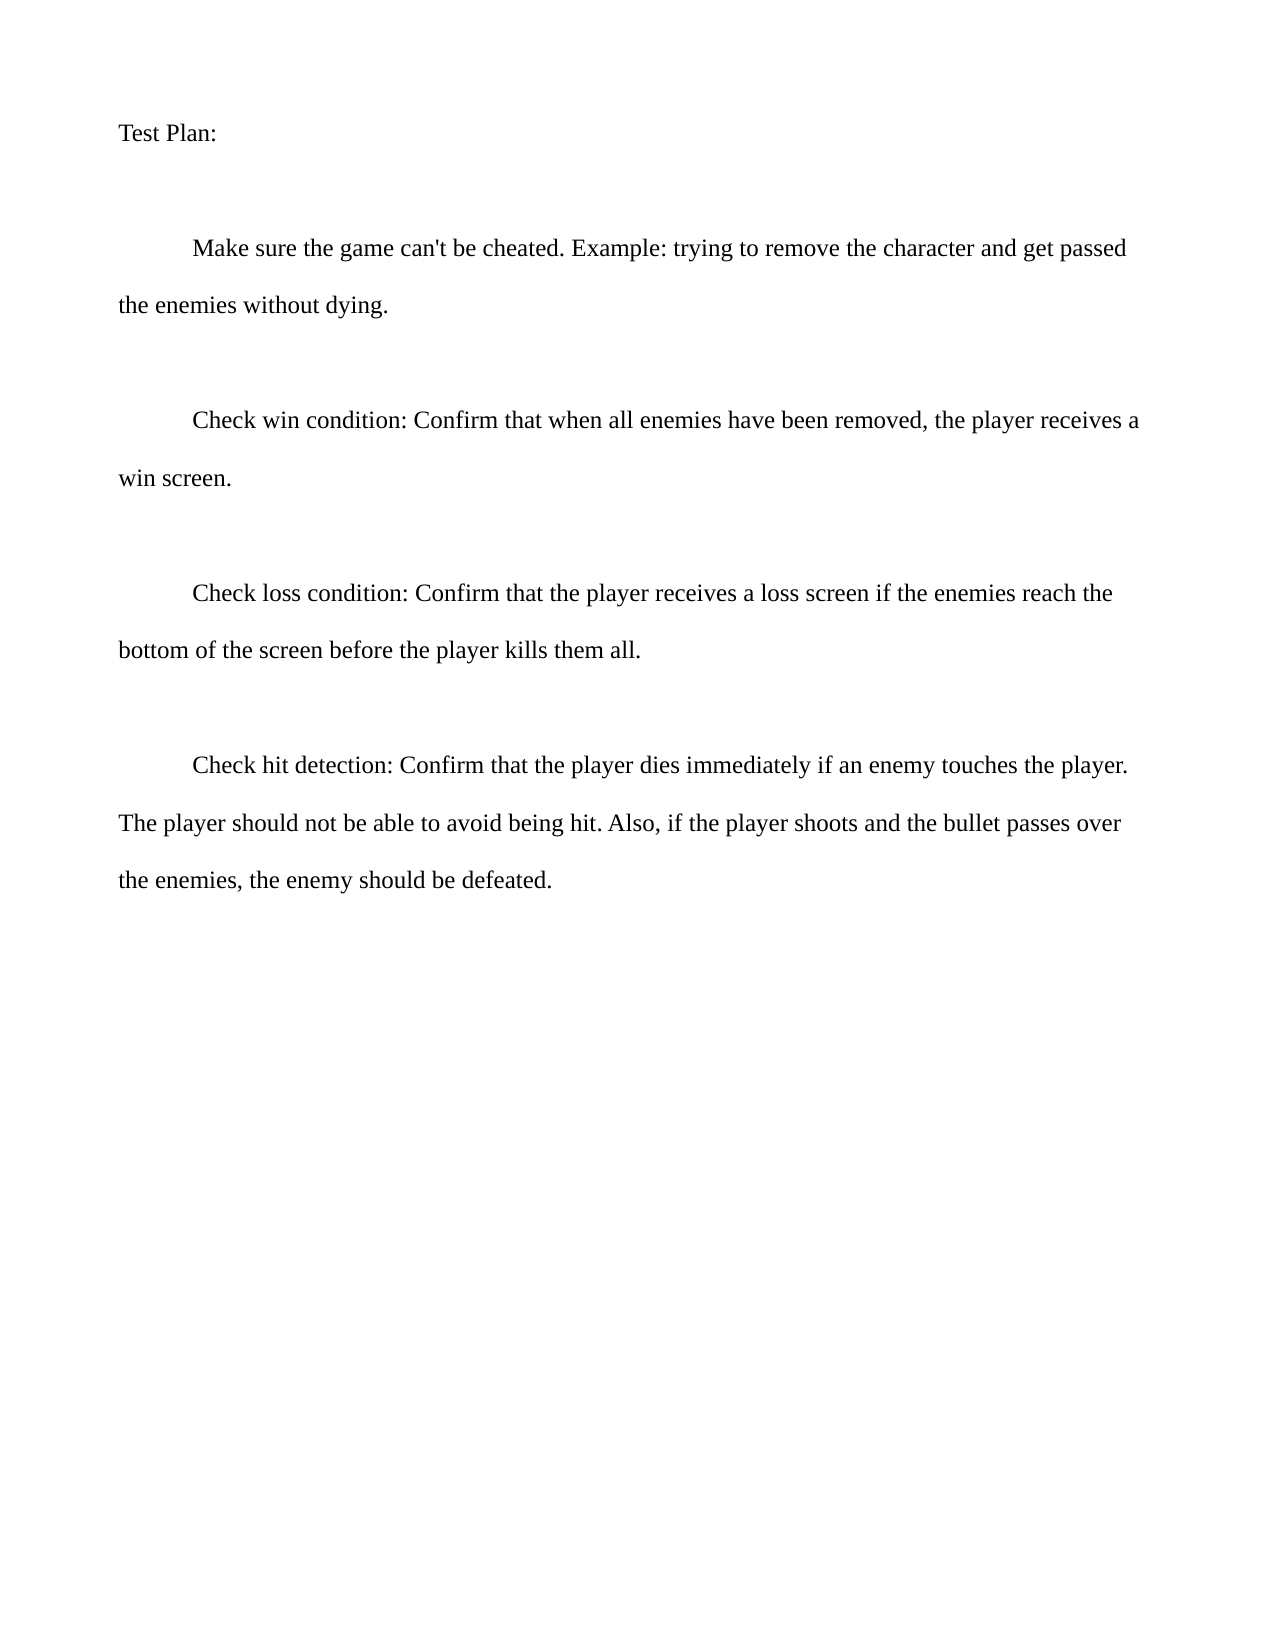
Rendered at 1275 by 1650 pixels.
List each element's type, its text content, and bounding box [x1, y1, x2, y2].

text Make sure the game can't be cheated. Example: trying to remove the character and get passed the enemies without dying. [118, 233, 1157, 319]
text Test Plan: [118, 118, 1157, 147]
text Check hit detection: Confirm that the player dies immediately if an enemy touches the player. The player should not be able to avoid being hit. Also, if the player shoots and the bullet passes over the enemies, the enemy should be defeated. [118, 751, 1157, 894]
text Check win condition: Confirm that when all enemies have been removed, the player receives a win screen. [118, 406, 1157, 492]
text Check loss condition: Confirm that the player receives a loss screen if the enemies reach the bottom of the screen before the player kills them all. [118, 578, 1157, 664]
